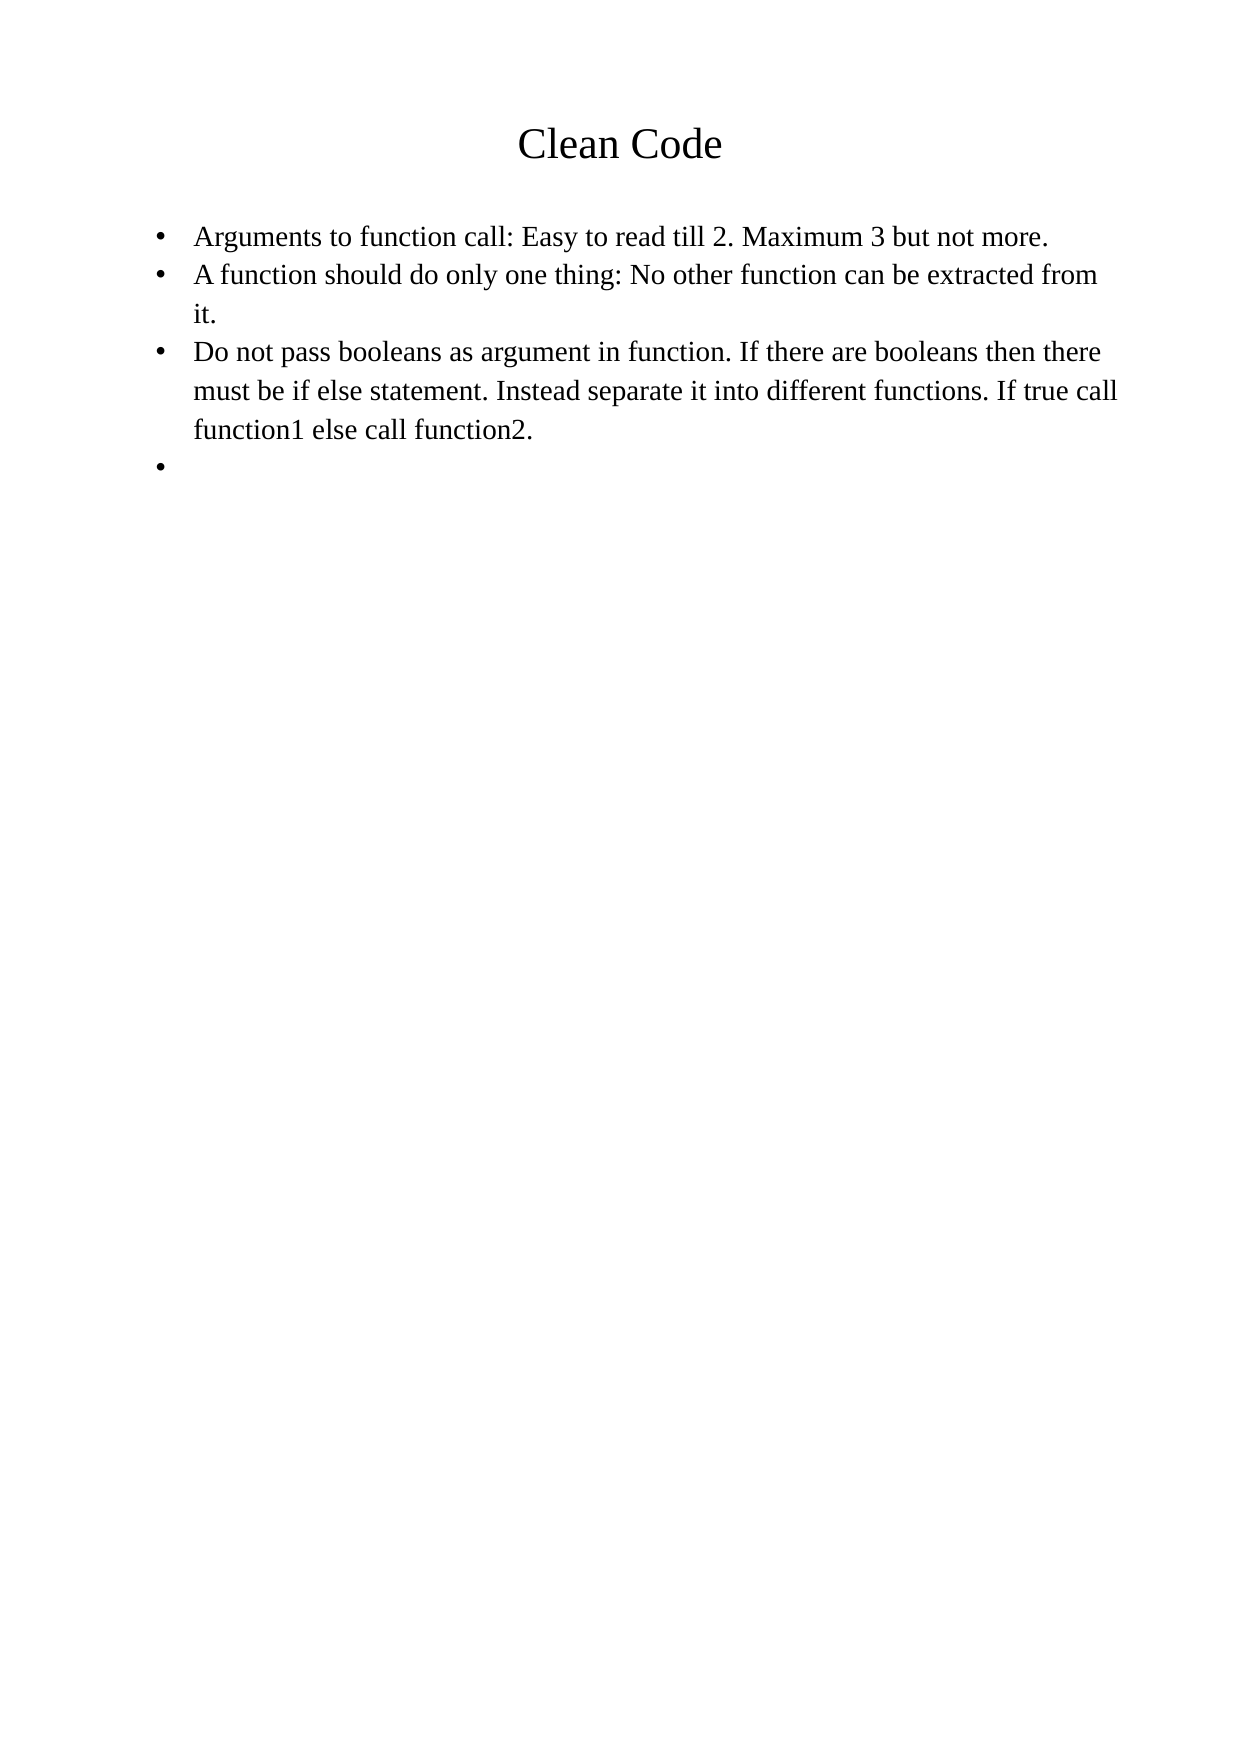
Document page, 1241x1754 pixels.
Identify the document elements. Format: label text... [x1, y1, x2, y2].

text Clean Code [118, 118, 1122, 168]
list Arguments to function call: Easy to read till 2. Maximum 3 but not more. [156, 219, 1122, 252]
list A function should do only one thing: No other function can be extracted from it. [156, 257, 1122, 329]
list Do not pass booleans as argument in function. If there are booleans then there must be if else statement. Instead separate it into different functions. If true call function1 else call function2. [156, 334, 1122, 445]
